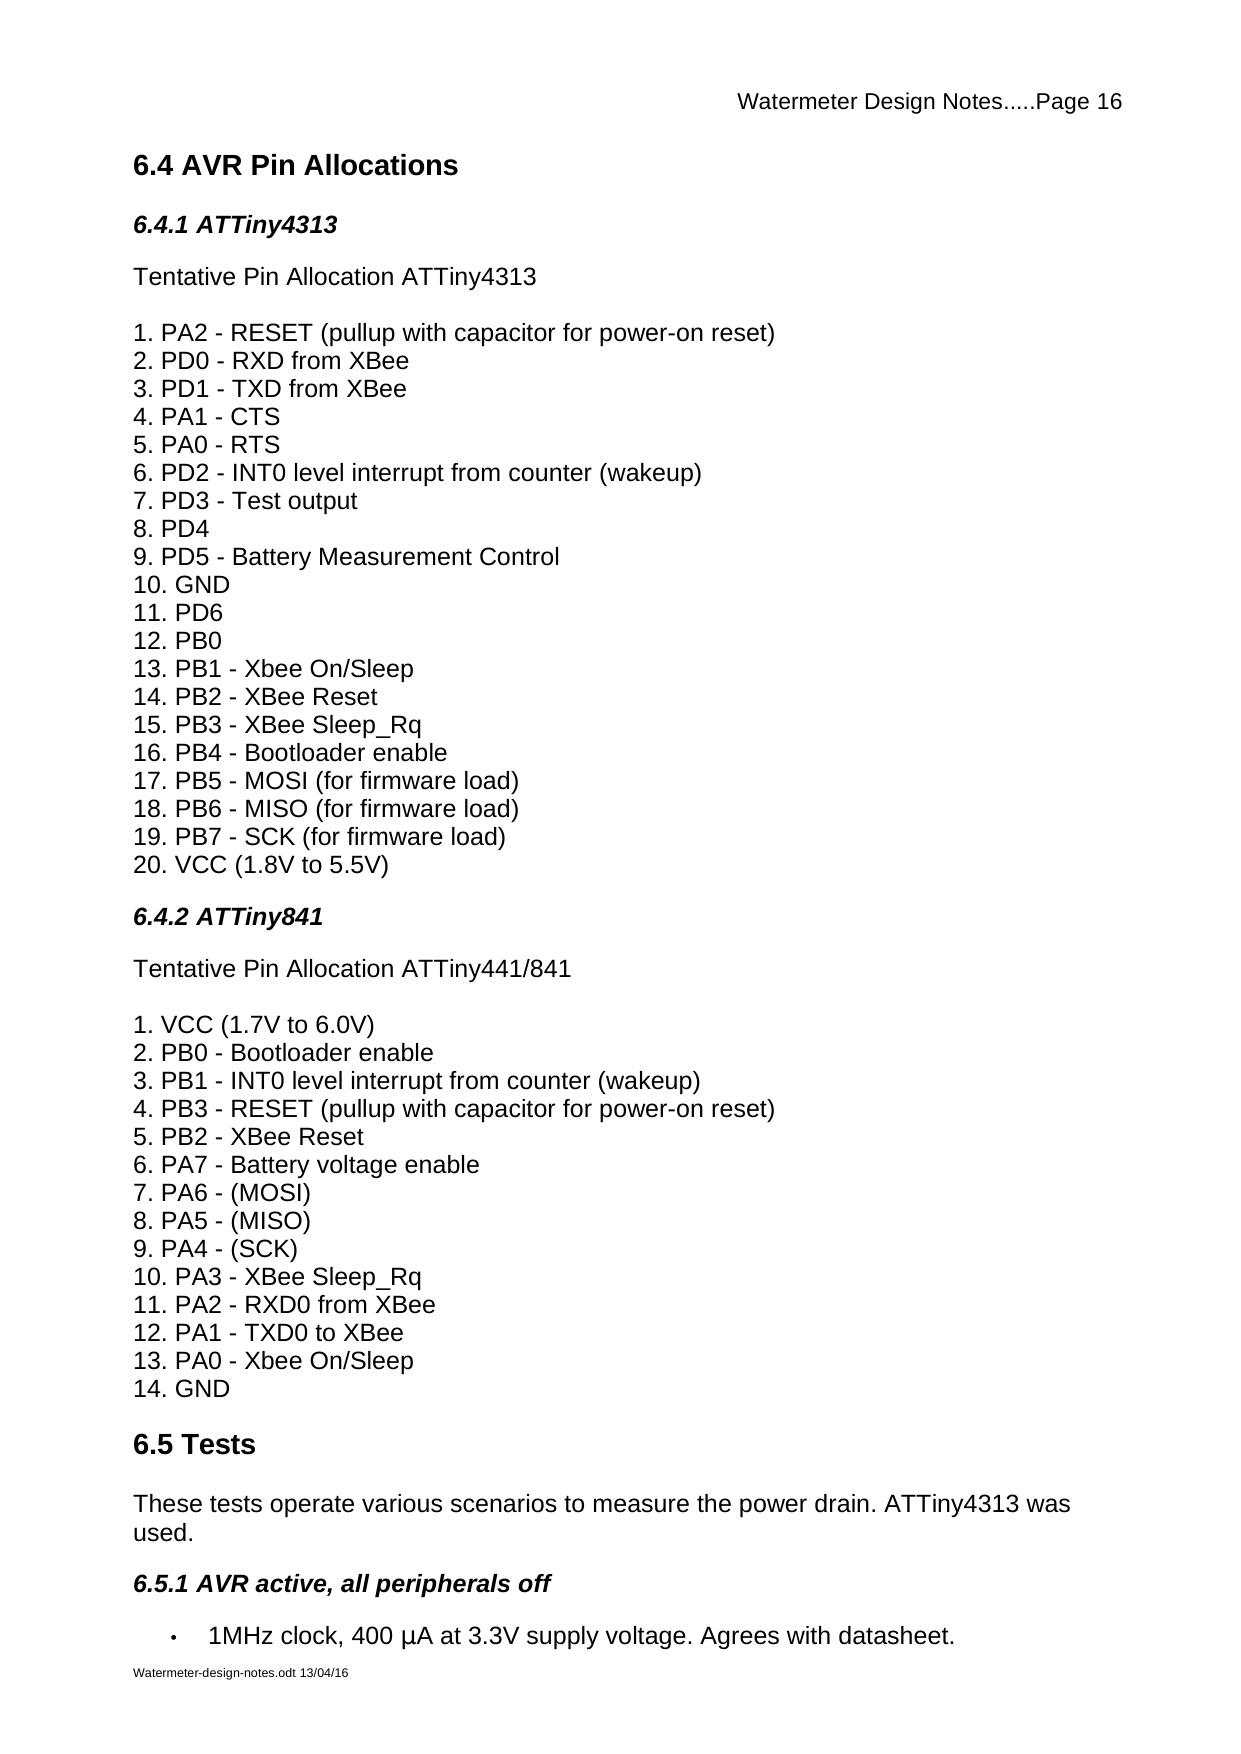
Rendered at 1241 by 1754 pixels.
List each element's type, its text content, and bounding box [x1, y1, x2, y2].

subtitle Tests [133, 1428, 1123, 1460]
text These tests operate various scenarios to measure the power drain. ATTiny4313 was used. [133, 1490, 1123, 1546]
list 1MHz clock, 400 μA at 3.3V supply voltage. Agrees with datasheet. [170, 1622, 1123, 1651]
text Tentative Pin Allocation ATTiny441/841 1. VCC (1.7V to 6.0V) 2. PB0 - Bootloader enable 3. PB1 - INT0 level interrupt from counter (wakeup) 4. PB3 - RESET (pullup with capacitor for power-on reset) 5. PB2 - XBee Reset 6. PA7 - Battery voltage enable 7. PA6 - (MOSI) 8. PA5 - (MISO) 9. PA4 - (SCK) 10. PA3 - XBee Sleep_Rq 11. PA2 - RXD0 from XBee 12. PA1 - TXD0 to XBee 13. PA0 - Xbee On/Sleep 14. GND [133, 955, 1123, 1403]
subtitle AVR Pin Allocations [133, 149, 1123, 181]
text Tentative Pin Allocation ATTiny4313 1. PA2 - RESET (pullup with capacitor for power-on reset) 2. PD0 - RXD from XBee 3. PD1 - TXD from XBee 4. PA1 - CTS 5. PA0 - RTS 6. PD2 - INT0 level interrupt from counter (wakeup) 7. PD3 - Test output 8. PD4 9. PD5 - Battery Measurement Control 10. GND 11. PD6 12. PB0 13. PB1 - Xbee On/Sleep 14. PB2 - XBee Reset 15. PB3 - XBee Sleep_Rq 16. PB4 - Bootloader enable 17. PB5 - MOSI (for firmware load) 18. PB6 - MISO (for firmware load) 19. PB7 - SCK (for firmware load) 20. VCC (1.8V to 5.5V) [133, 263, 1123, 879]
subtitle AVR active, all peripherals off [133, 1570, 1123, 1598]
subtitle ATTiny841 [133, 903, 1123, 931]
subtitle ATTiny4313 [133, 211, 1123, 239]
